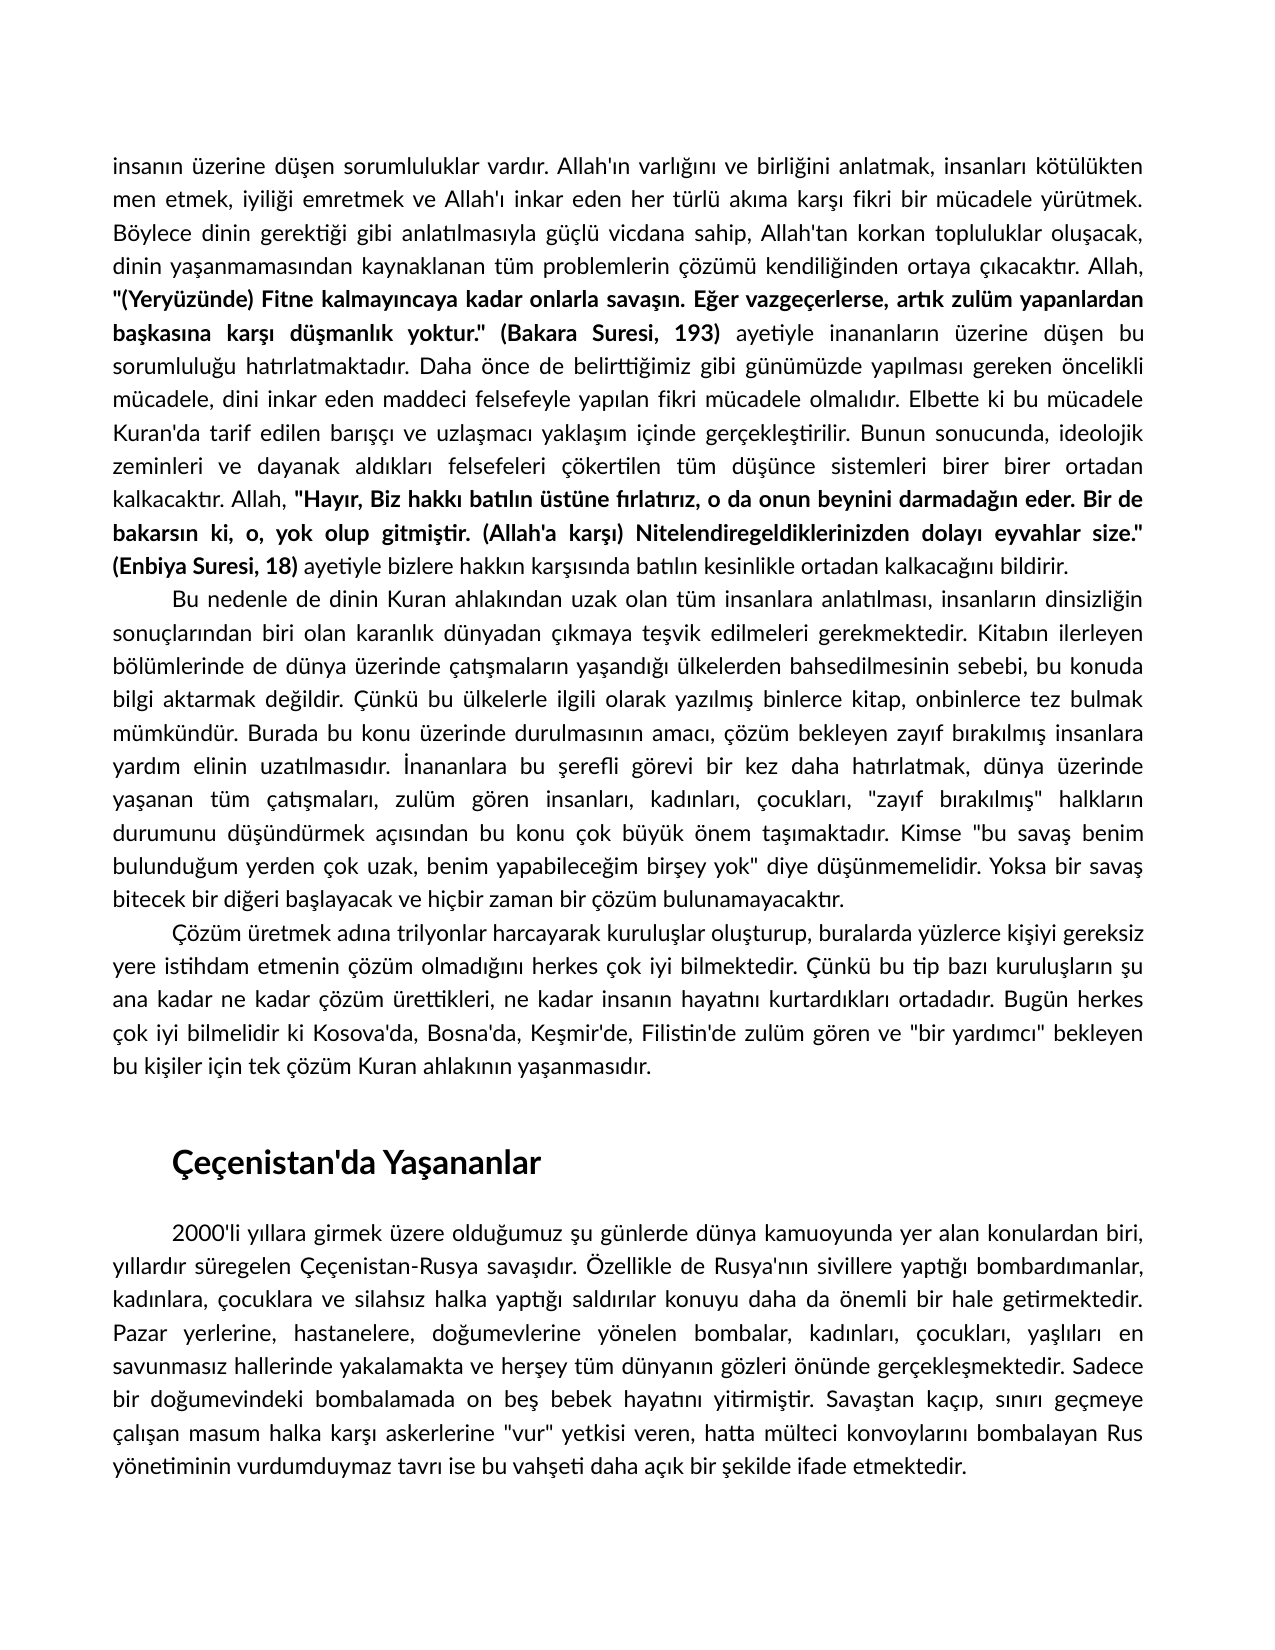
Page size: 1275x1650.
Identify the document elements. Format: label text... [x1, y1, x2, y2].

text insanın üzerine düşen sorumluluklar vardır. Allah'ın varlığını ve birliğini anlatmak, insanları kötülükten men etmek, iyiliği emretmek ve Allah'ı inkar eden her türlü akıma karşı fikri bir mücadele yürütmek. Böylece dinin gerektiği gibi anlatılmasıyla güçlü vicdana sahip, Allah'tan korkan topluluklar oluşacak, dinin yaşanmamasından kaynaklanan tüm problemlerin çözümü kendiliğinden ortaya çıkacaktır. Allah, "(Yeryüzünde) Fitne kalmayıncaya kadar onlarla savaşın. Eğer vazgeçerlerse, artık zulüm yapanlardan başkasına karşı düşmanlık yoktur." (Bakara Suresi, 193) ayetiyle inananların üzerine düşen bu sorumluluğu hatırlatmaktadır. Daha önce de belirttiğimiz gibi günümüzde yapılması gereken öncelikli mücadele, dini inkar eden maddeci felsefeyle yapılan fikri mücadele olmalıdır. Elbette ki bu mücadele Kuran'da tarif edilen barışçı ve uzlaşmacı yaklaşım içinde gerçekleştirilir. Bunun sonucunda, ideolojik zeminleri ve dayanak aldıkları felsefeleri çökertilen tüm düşünce sistemleri birer birer ortadan kalkacaktır. Allah, "Hayır, Biz hakkı batılın üstüne fırlatırız, o da onun beynini darmadağın eder. Bir de bakarsın ki, o, yok olup gitmiştir. (Allah'a karşı) Nitelendiregeldiklerinizden dolayı eyvahlar size." (Enbiya Suresi, 18) ayetiyle bizlere hakkın karşısında batılın kesinlikle ortadan kalkacağını bildirir. [112, 148, 1145, 581]
text Çeçenistan'da Yaşananlar [112, 1148, 1145, 1181]
text Bu nedenle de dinin Kuran ahlakından uzak olan tüm insanlara anlatılması, insanların dinsizliğin sonuçlarından biri olan karanlık dünyadan çıkmaya teşvik edilmeleri gerekmektedir. Kitabın ilerleyen bölümlerinde de dünya üzerinde çatışmaların yaşandığı ülkelerden bahsedilmesinin sebebi, bu konuda bilgi aktarmak değildir. Çünkü bu ülkelerle ilgili olarak yazılmış binlerce kitap, onbinlerce tez bulmak mümkündür. Burada bu konu üzerinde durulmasının amacı, çözüm bekleyen zayıf bırakılmış insanlara yardım elinin uzatılmasıdır. İnananlara bu şerefli görevi bir kez daha hatırlatmak, dünya üzerinde yaşanan tüm çatışmaları, zulüm gören insanları, kadınları, çocukları, "zayıf bırakılmış" halkların durumunu düşündürmek açısından bu konu çok büyük önem taşımaktadır. Kimse "bu savaş benim bulunduğum yerden çok uzak, benim yapabileceğim birşey yok" diye düşünmemelidir. Yoksa bir savaş bitecek bir diğeri başlayacak ve hiçbir zaman bir çözüm bulunamayacaktır. [112, 581, 1145, 914]
text Çözüm üretmek adına trilyonlar harcayarak kuruluşlar oluşturup, buralarda yüzlerce kişiyi gereksiz yere istihdam etmenin çözüm olmadığını herkes çok iyi bilmektedir. Çünkü bu tip bazı kuruluşların şu ana kadar ne kadar çözüm ürettikleri, ne kadar insanın hayatını kurtardıkları ortadadır. Bugün herkes çok iyi bilmelidir ki Kosova'da, Bosna'da, Keşmir'de, Filistin'de zulüm gören ve "bir yardımcı" bekleyen bu kişiler için tek çözüm Kuran ahlakının yaşanmasıdır. [112, 914, 1145, 1081]
text 2000'li yıllara girmek üzere olduğumuz şu günlerde dünya kamuoyunda yer alan konulardan biri, yıllardır süregelen Çeçenistan-Rusya savaşıdır. Özellikle de Rusya'nın sivillere yaptığı bombardımanlar, kadınlara, çocuklara ve silahsız halka yaptığı saldırılar konuyu daha da önemli bir hale getirmektedir. Pazar yerlerine, hastanelere, doğumevlerine yönelen bombalar, kadınları, çocukları, yaşlıları en savunmasız hallerinde yakalamakta ve herşey tüm dünyanın gözleri önünde gerçekleşmektedir. Sadece bir doğumevindeki bombalamada on beş bebek hayatını yitirmiştir. Savaştan kaçıp, sınırı geçmeye çalışan masum halka karşı askerlerine "vur" yetkisi veren, hatta mülteci konvoylarını bombalayan Rus yönetiminin vurdumduymaz tavrı ise bu vahşeti daha açık bir şekilde ifade etmektedir. [112, 1214, 1145, 1481]
